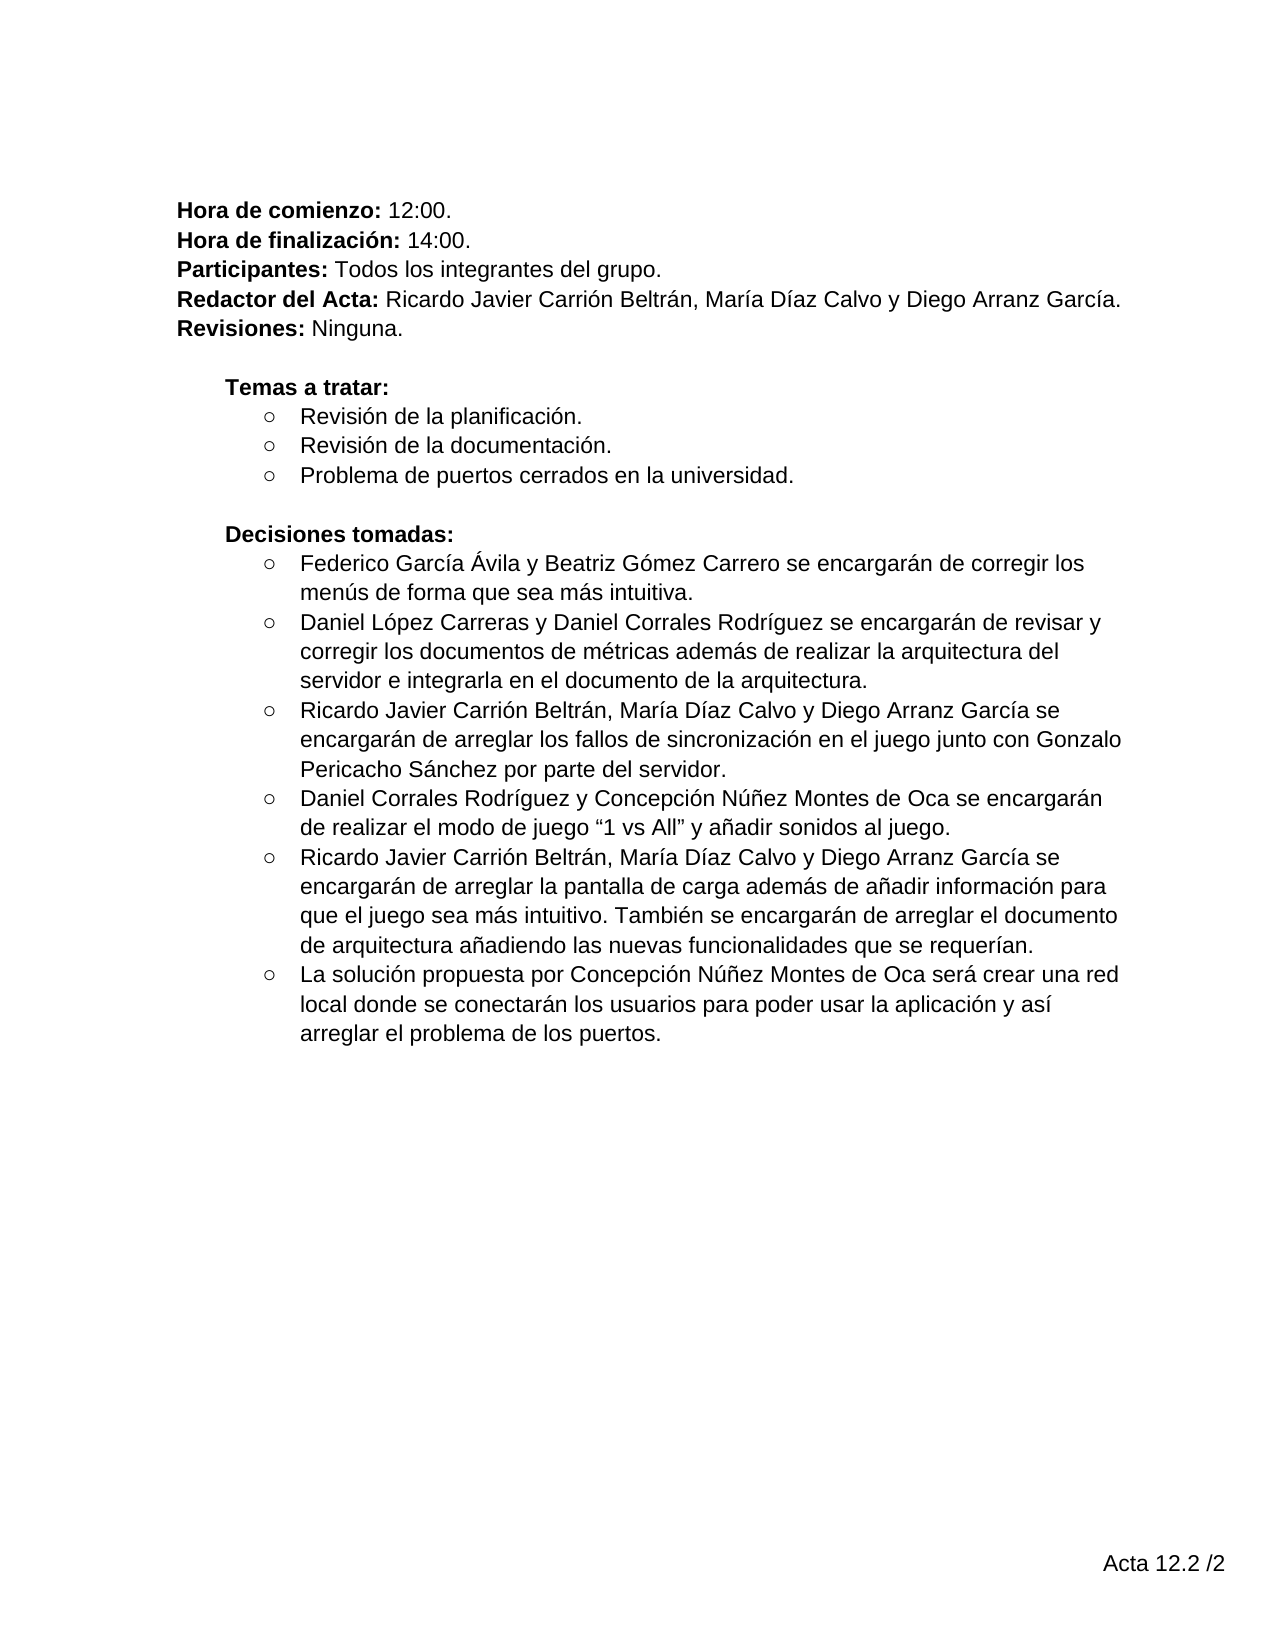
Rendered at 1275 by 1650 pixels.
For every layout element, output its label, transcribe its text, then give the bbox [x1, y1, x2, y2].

list Ricardo Javier Carrión Beltrán, María Díaz Calvo y Diego Arranz García se encargarán de arreglar la pantalla de carga además de añadir información para que el juego sea más intuitivo. También se encargarán de arreglar el documento de arquitectura añadiendo las nuevas funcionalidades que se requerían. [262, 844, 1125, 958]
text Revisiones: Ninguna. [177, 316, 1125, 341]
list Revisión de la planificación. [262, 404, 1125, 429]
list Revisión de la documentación. [262, 433, 1125, 459]
text Hora de comienzo: 12:00. [177, 198, 1125, 224]
list Daniel Corrales Rodríguez y Concepción Núñez Montes de Oca se encargarán de realizar el modo de juego “1 vs All” y añadir sonidos al juego. [262, 786, 1125, 841]
list Problema de puertos cerrados en la universidad. [262, 462, 1125, 488]
list Federico García Ávila y Beatriz Gómez Carrero se encargarán de corregir los menús de forma que sea más intuitiva. [262, 551, 1125, 606]
text Decisiones tomadas: [150, 521, 1125, 547]
text Temas a tratar: [150, 374, 1125, 400]
text Hora de finalización: 14:00. [177, 227, 1125, 253]
list La solución propuesta por Concepción Núñez Montes de Oca será crear una red local donde se conectarán los usuarios para poder usar la aplicación y así arreglar el problema de los puertos. [262, 962, 1125, 1046]
list Daniel López Carreras y Daniel Corrales Rodríguez se encargarán de revisar y corregir los documentos de métricas además de realizar la arquitectura del servidor e integrarla en el documento de la arquitectura. [262, 609, 1125, 694]
text Participantes: Todos los integrantes del grupo. [177, 257, 1125, 282]
list Ricardo Javier Carrión Beltrán, María Díaz Calvo y Diego Arranz García se encargarán de arreglar los fallos de sincronización en el juego junto con Gonzalo Pericacho Sánchez por parte del servidor. [262, 697, 1125, 782]
text Redactor del Acta: Ricardo Javier Carrión Beltrán, María Díaz Calvo y Diego Arranz García. [177, 286, 1125, 312]
